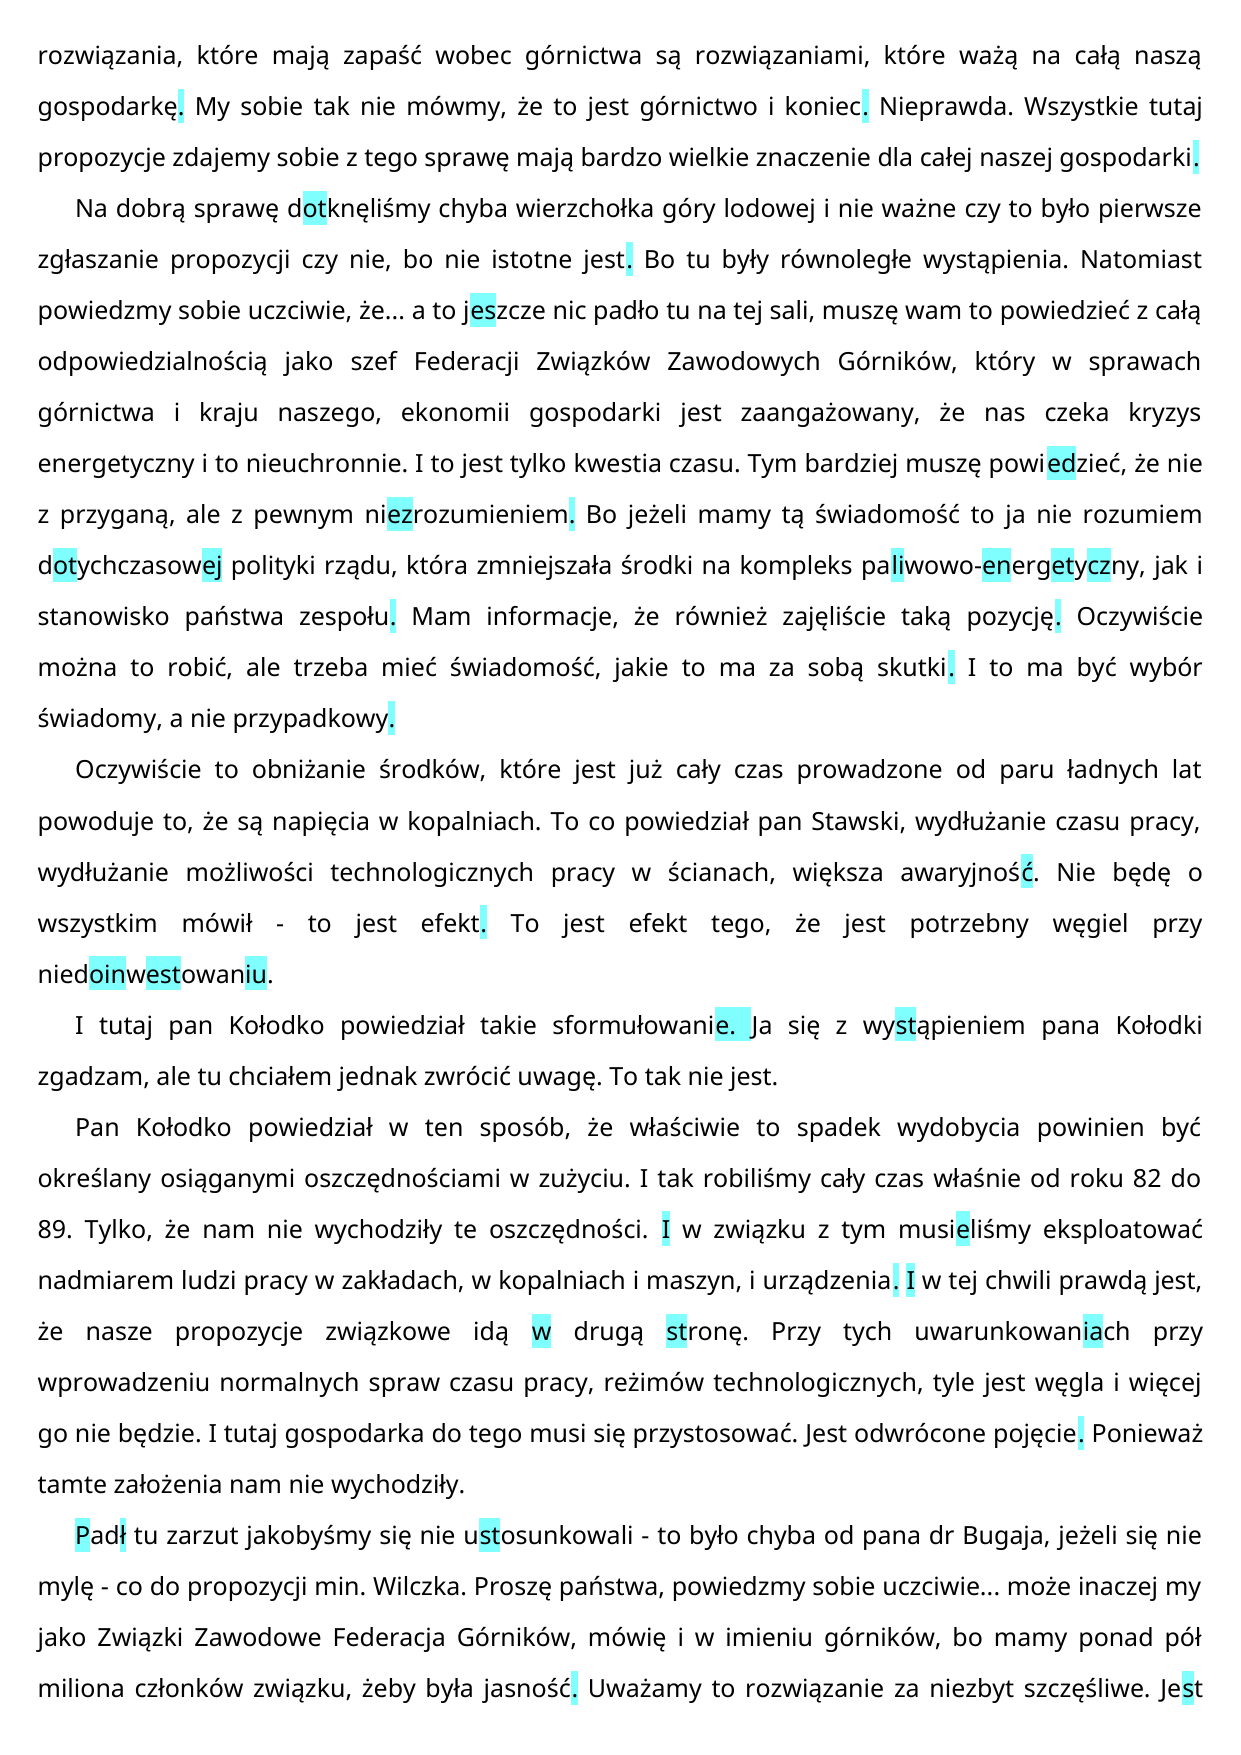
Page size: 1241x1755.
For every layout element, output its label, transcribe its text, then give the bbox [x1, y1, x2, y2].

text Padł tu zarzut jakobyśmy się nie ustosunkowali - to było chyba od pana dr Bugaja, jeżeli się nie mylę - co do propozycji min. Wilczka. Proszę państwa, powiedzmy sobie uczciwie... może inaczej my jako Związki Zawodowe Federacja Górników, mówię i w imieniu górników, bo mamy ponad pół miliona członków związku, żeby była jasność. Uważamy to rozwiązanie za niezbyt szczęśliwe. Jest [37, 1518, 1203, 1705]
text Oczywiście to obniżanie środków, które jest już cały czas prowadzone od paru ładnych lat powoduje to, że są napięcia w kopalniach. To co powiedział pan Stawski, wydłużanie czasu pracy, wydłużanie możliwości technologicznych pracy w ścianach, większa awaryjność. Nie będę o wszystkim mówił - to jest efekt. To jest efekt tego, że jest potrzebny węgiel przy niedoinwestowaniu. [37, 752, 1203, 990]
text Pan Kołodko powiedział w ten sposób, że właściwie to spadek wydobycia powinien być określany osiąganymi oszczędnościami w zużyciu. I tak robiliśmy cały czas właśnie od roku 82 do 89. Tylko, że nam nie wychodziły te oszczędności. I w związku z tym musieliśmy eksploatować nadmiarem ludzi pracy w zakładach, w kopalniach i maszyn, i urządzenia. I w tej chwili prawdą jest, że nasze propozycje związkowe idą w drugą stronę. Przy tych uwarunkowaniach przy wprowadzeniu normalnych spraw czasu pracy, reżimów technologicznych, tyle jest węgla i więcej go nie będzie. I tutaj gospodarka do tego musi się przystosować. Jest odwrócone pojęcie. Ponieważ tamte założenia nam nie wychodziły. [37, 1109, 1203, 1501]
text rozwiązania, które mają zapaść wobec górnictwa są rozwiązaniami, które ważą na całą naszą gospodarkę. My sobie tak nie mówmy, że to jest górnictwo i koniec. Nieprawda. Wszystkie tutaj propozycje zdajemy sobie z tego sprawę mają bardzo wielkie znaczenie dla całej naszej gospodarki. [37, 37, 1203, 174]
text Na dobrą sprawę dotknęliśmy chyba wierzchołka góry lodowej i nie ważne czy to było pierwsze zgłaszanie propozycji czy nie, bo nie istotne jest. Bo tu były równoległe wystąpienia. Natomiast powiedzmy sobie uczciwie, że... a to jeszcze nic padło tu na tej sali, muszę wam to powiedzieć z całą odpowiedzialnością jako szef Federacji Związków Zawodowych Górników, który w sprawach górnictwa i kraju naszego, ekonomii gospodarki jest zaangażowany, że nas czeka kryzys energetyczny i to nieuchronnie. I to jest tylko kwestia czasu. Tym bardziej muszę powiedzieć, że nie z przyganą, ale z pewnym niezrozumieniem. Bo jeżeli mamy tą świadomość to ja nie rozumiem dotychczasowej polityki rządu, która zmniejszała środki na kompleks paliwowo-energetyczny, jak i stanowisko państwa zespołu. Mam informacje, że również zajęliście taką pozycję. Oczywiście można to robić, ale trzeba mieć świadomość, jakie to ma za sobą skutki. I to ma być wybór świadomy, a nie przypadkowy. [37, 191, 1203, 735]
text I tutaj pan Kołodko powiedział takie sformułowanie. Ja się z wystąpieniem pana Kołodki zgadzam, ale tu chciałem jednak zwrócić uwagę. To tak nie jest. [37, 1007, 1203, 1092]
